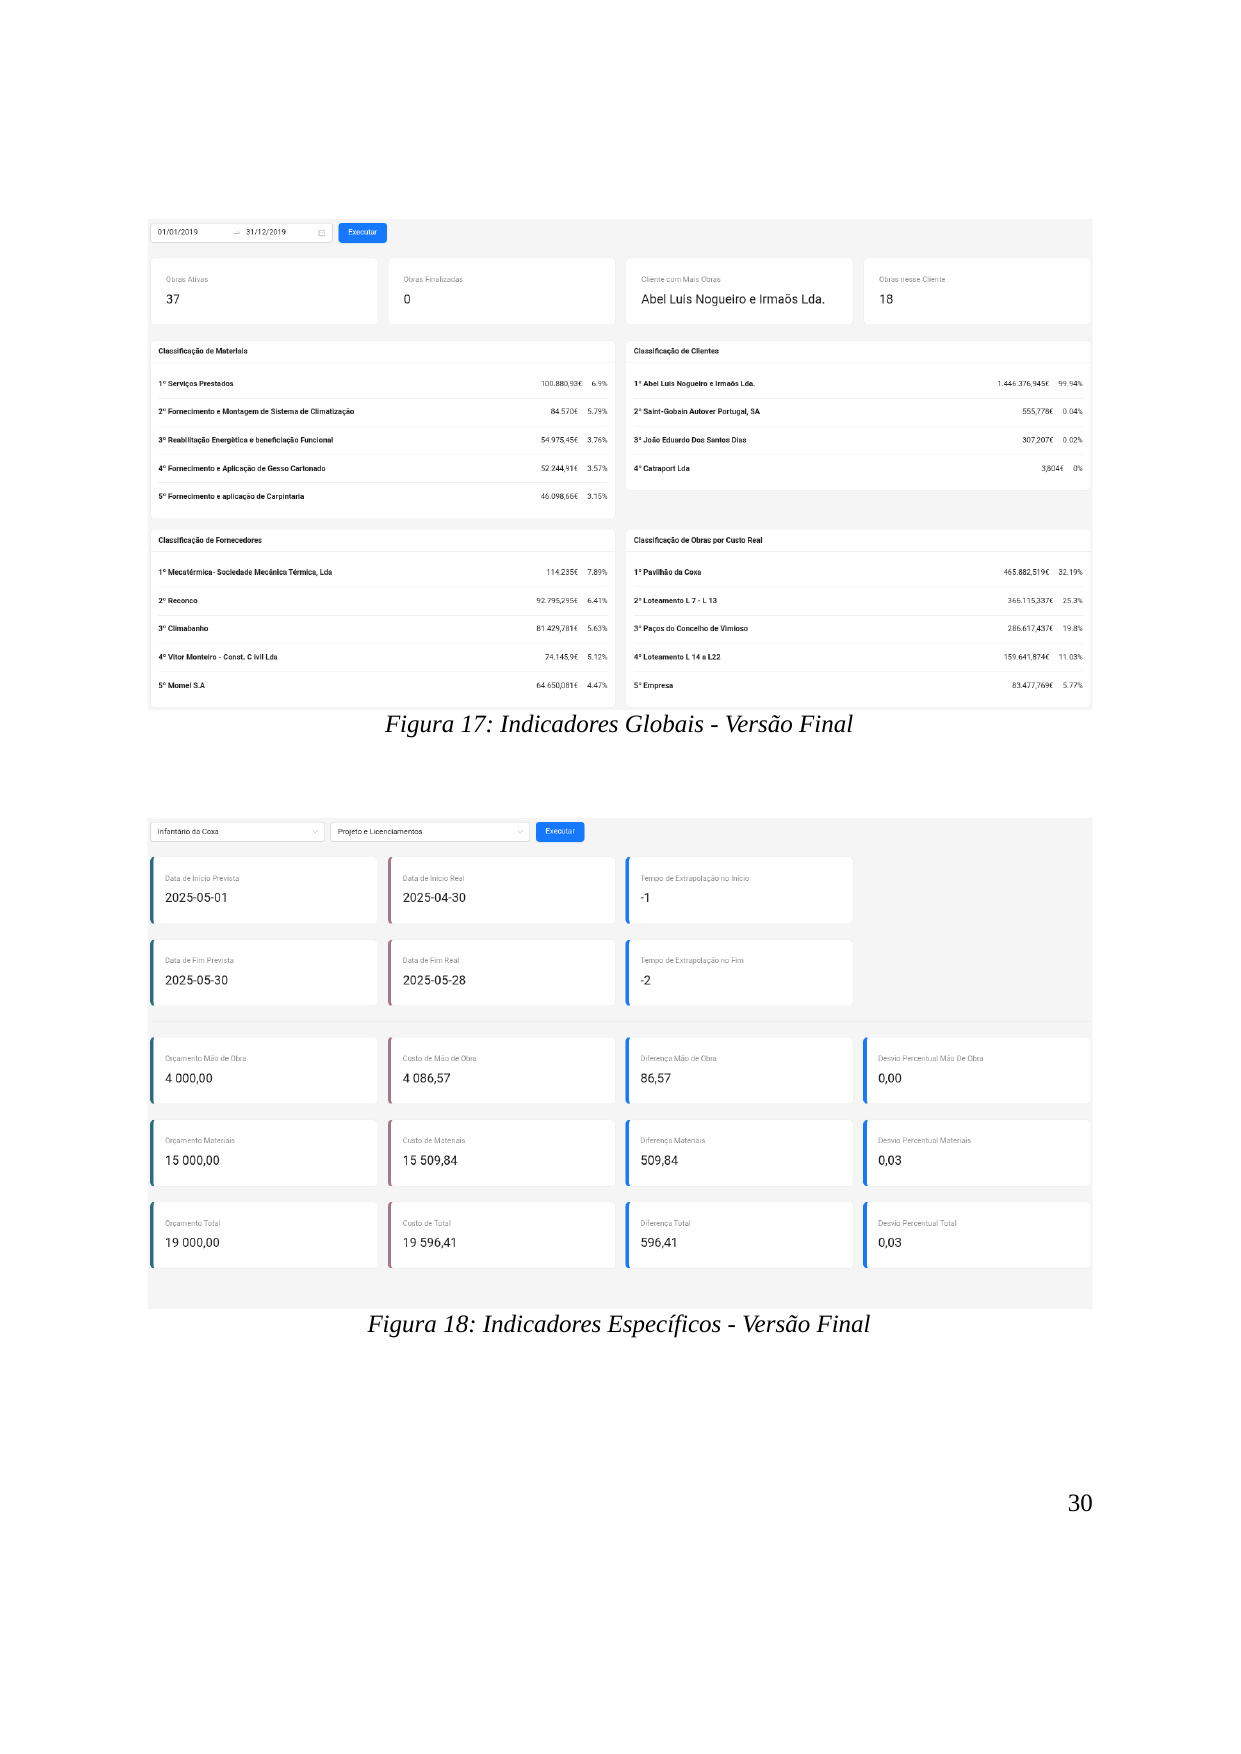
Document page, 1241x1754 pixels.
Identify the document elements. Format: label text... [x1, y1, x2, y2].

picture [147, 219, 1093, 710]
text Figura 17: Indicadores Globais - Versão Final [148, 710, 1093, 738]
text Figura 18: Indicadores Específicos - Versão Final [148, 1309, 1093, 1337]
picture [147, 818, 1093, 1309]
